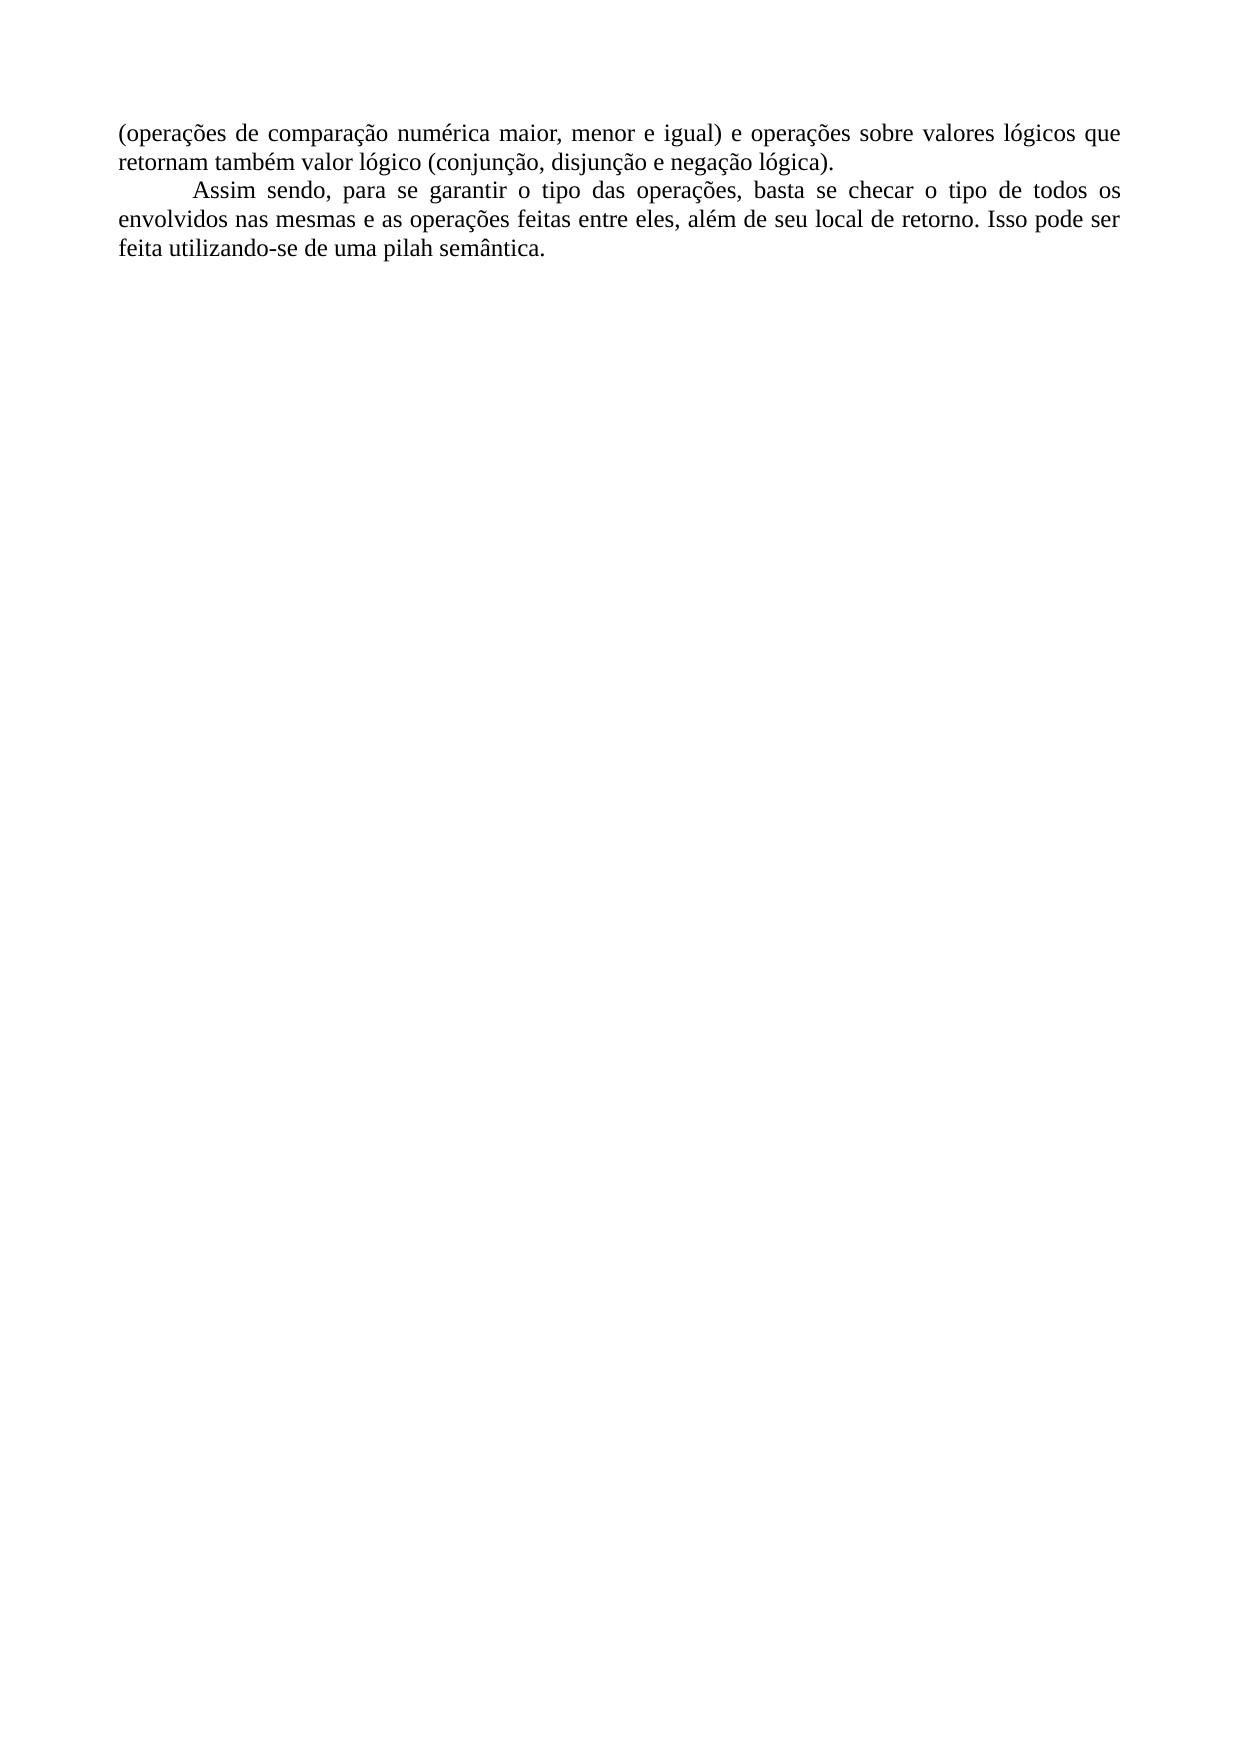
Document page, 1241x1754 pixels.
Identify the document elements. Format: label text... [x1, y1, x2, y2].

text Assim sendo, para se garantir o tipo das operações, basta se checar o tipo de todos os envolvidos nas mesmas e as operações feitas entre eles, além de seu local de retorno. Isso pode ser feita utilizando-se de uma pilah semântica. [118, 176, 1122, 262]
text (operações de comparação numérica maior, menor e igual) e operações sobre valores lógicos que retornam também valor lógico (conjunção, disjunção e negação lógica). [118, 118, 1122, 176]
